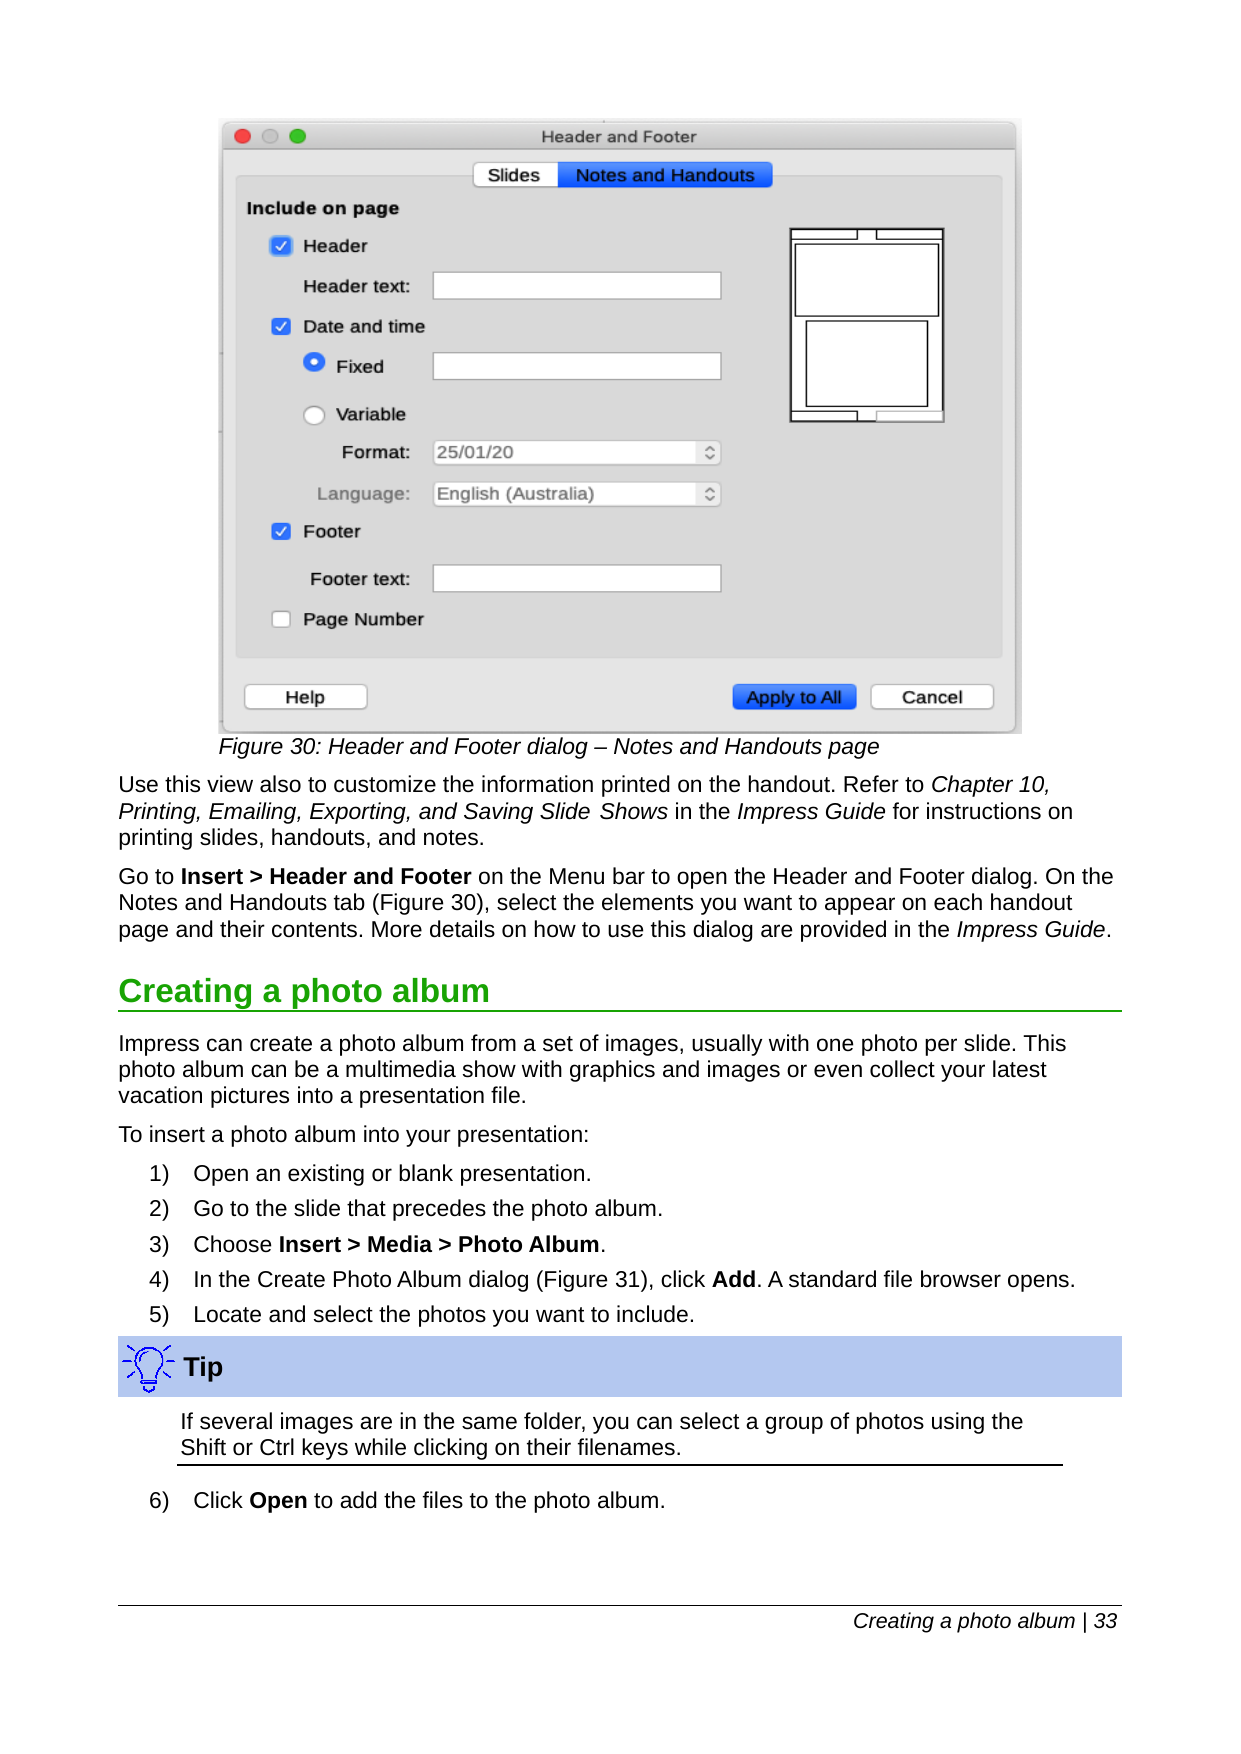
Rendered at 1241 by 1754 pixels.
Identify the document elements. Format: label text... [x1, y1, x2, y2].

picture [119, 1337, 179, 1397]
list In the Create Photo Album dialog (Figure 31), click Add. A standard file browser opens. [169, 1266, 1122, 1292]
text Figure 30: Header and Footer dialog – Notes and Handouts page [218, 734, 1022, 759]
text Impress can create a photo album from a set of images, usually with one photo per slide. This photo album can be a multimedia show with graphics and images or even collect your latest vacation pictures into a presentation file. [118, 1030, 1122, 1109]
picture [218, 118, 1022, 734]
list Click Open to add the files to the photo album. [169, 1487, 1122, 1513]
text If several images are in the same folder, you can select a group of photos using the Shift or Ctrl keys while clicking on their filenames. [177, 1405, 1063, 1464]
list Choose Insert > Media > Photo Album. [169, 1231, 1122, 1257]
text Go to Insert > Header and Footer on the Menu bar to open the Header and Footer dialog. On the Notes and Handouts tab (Figure 30), select the elements you want to appear on each handout page and their contents. More details on how to use this dialog are provided in the Impress Guide. [118, 863, 1122, 942]
list Open an existing or blank presentation. [169, 1160, 1122, 1187]
list Go to the slide that precedes the photo album. [169, 1195, 1122, 1222]
subtitle Creating a photo album [118, 972, 1122, 1010]
subtitle Tip [118, 1336, 1122, 1397]
list To insert a photo album into your presentation: [118, 1121, 1122, 1148]
text Use this view also to customize the information printed on the handout. Refer to Chapter 10, Printing, Emailing, Exporting, and Saving Slide Shows in the Impress Guide for instructions on printing slides, handouts, and notes. [118, 771, 1122, 851]
list Locate and select the photos you want to include. [169, 1301, 1122, 1327]
